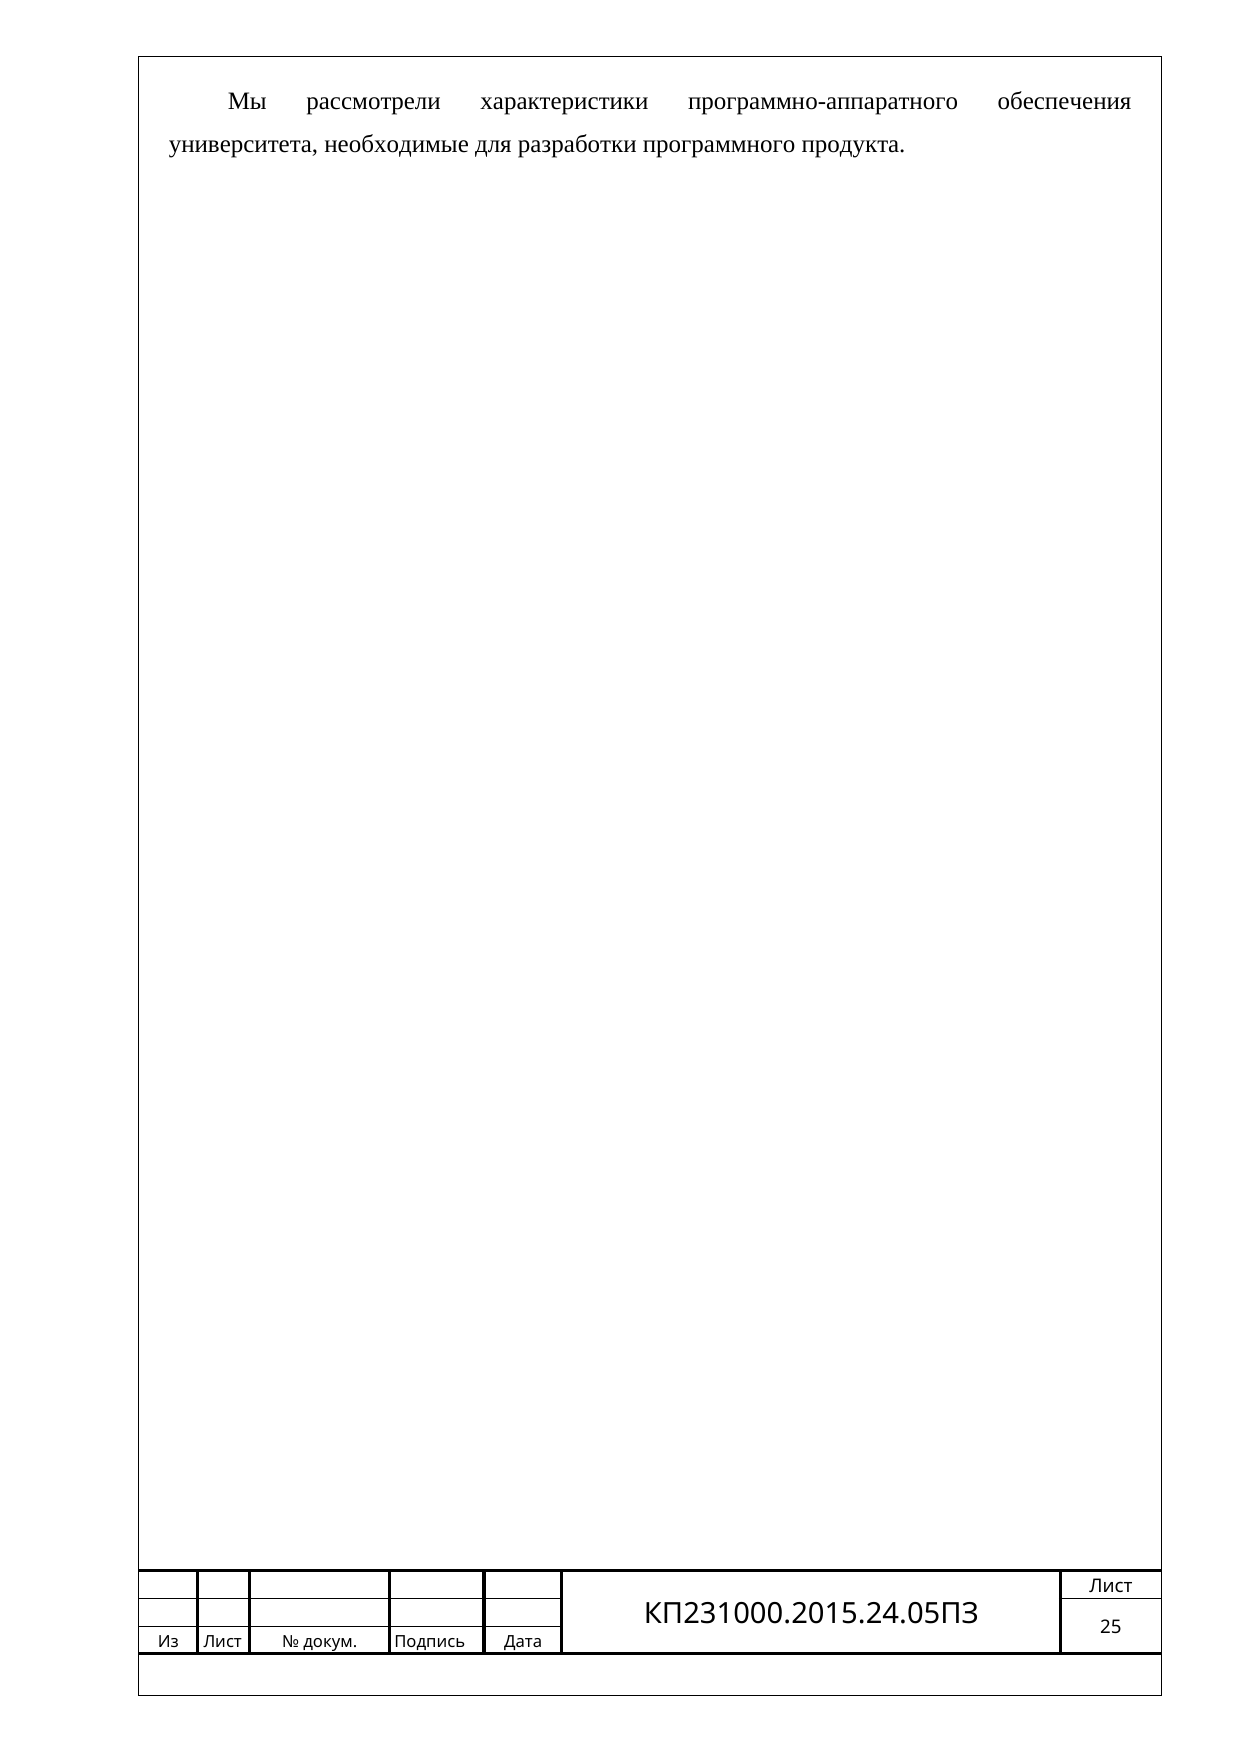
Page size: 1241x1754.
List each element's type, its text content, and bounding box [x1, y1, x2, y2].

text Мы рассмотрели характеристики программно-аппаратного обеспечения университета, необходимые для разработки программного продукта. [168, 86, 1132, 158]
